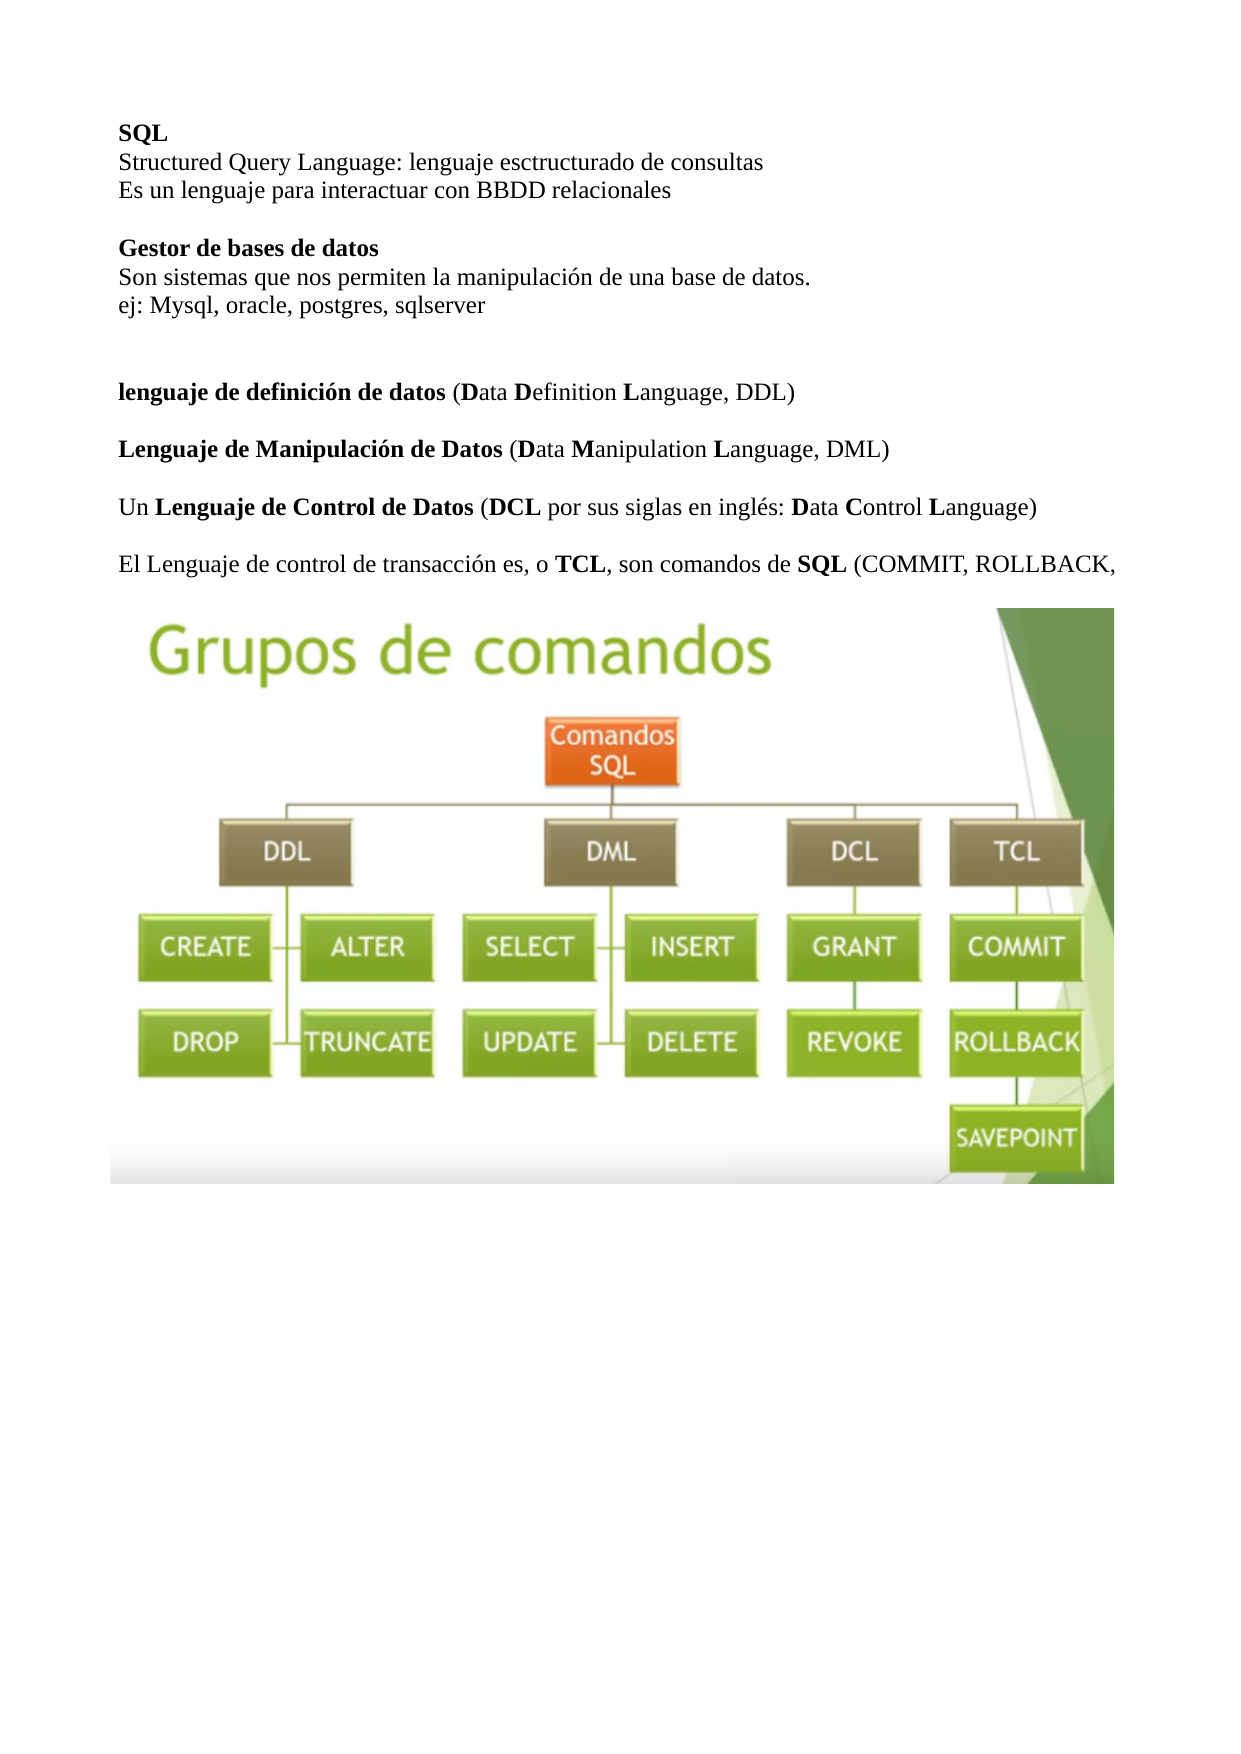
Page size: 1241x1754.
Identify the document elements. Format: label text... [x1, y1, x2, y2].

text Gestor de bases de datos [118, 233, 1122, 262]
text Un Lenguaje de Control de Datos (DCL por sus siglas en inglés: Data Control Language) [118, 492, 1122, 521]
picture [110, 608, 1115, 1184]
text Es un lenguaje para interactuar con BBDD relacionales [118, 176, 1122, 204]
text ej: Mysql, oracle, postgres, sqlserver [118, 291, 1122, 319]
text lenguaje de definición de datos (Data Definition Language, DDL) [118, 377, 1122, 406]
text Son sistemas que nos permiten la manipulación de una base de datos. [118, 262, 1122, 291]
text El Lenguaje de control de transacción es, o TCL, son comandos de SQL (COMMIT, ROLLBACK, [118, 549, 1122, 578]
text Lenguaje de Manipulación de Datos (Data Manipulation Language, DML) [118, 434, 1122, 463]
text SQL [118, 118, 1122, 147]
text Structured Query Language: lenguaje esctructurado de consultas [118, 147, 1122, 176]
